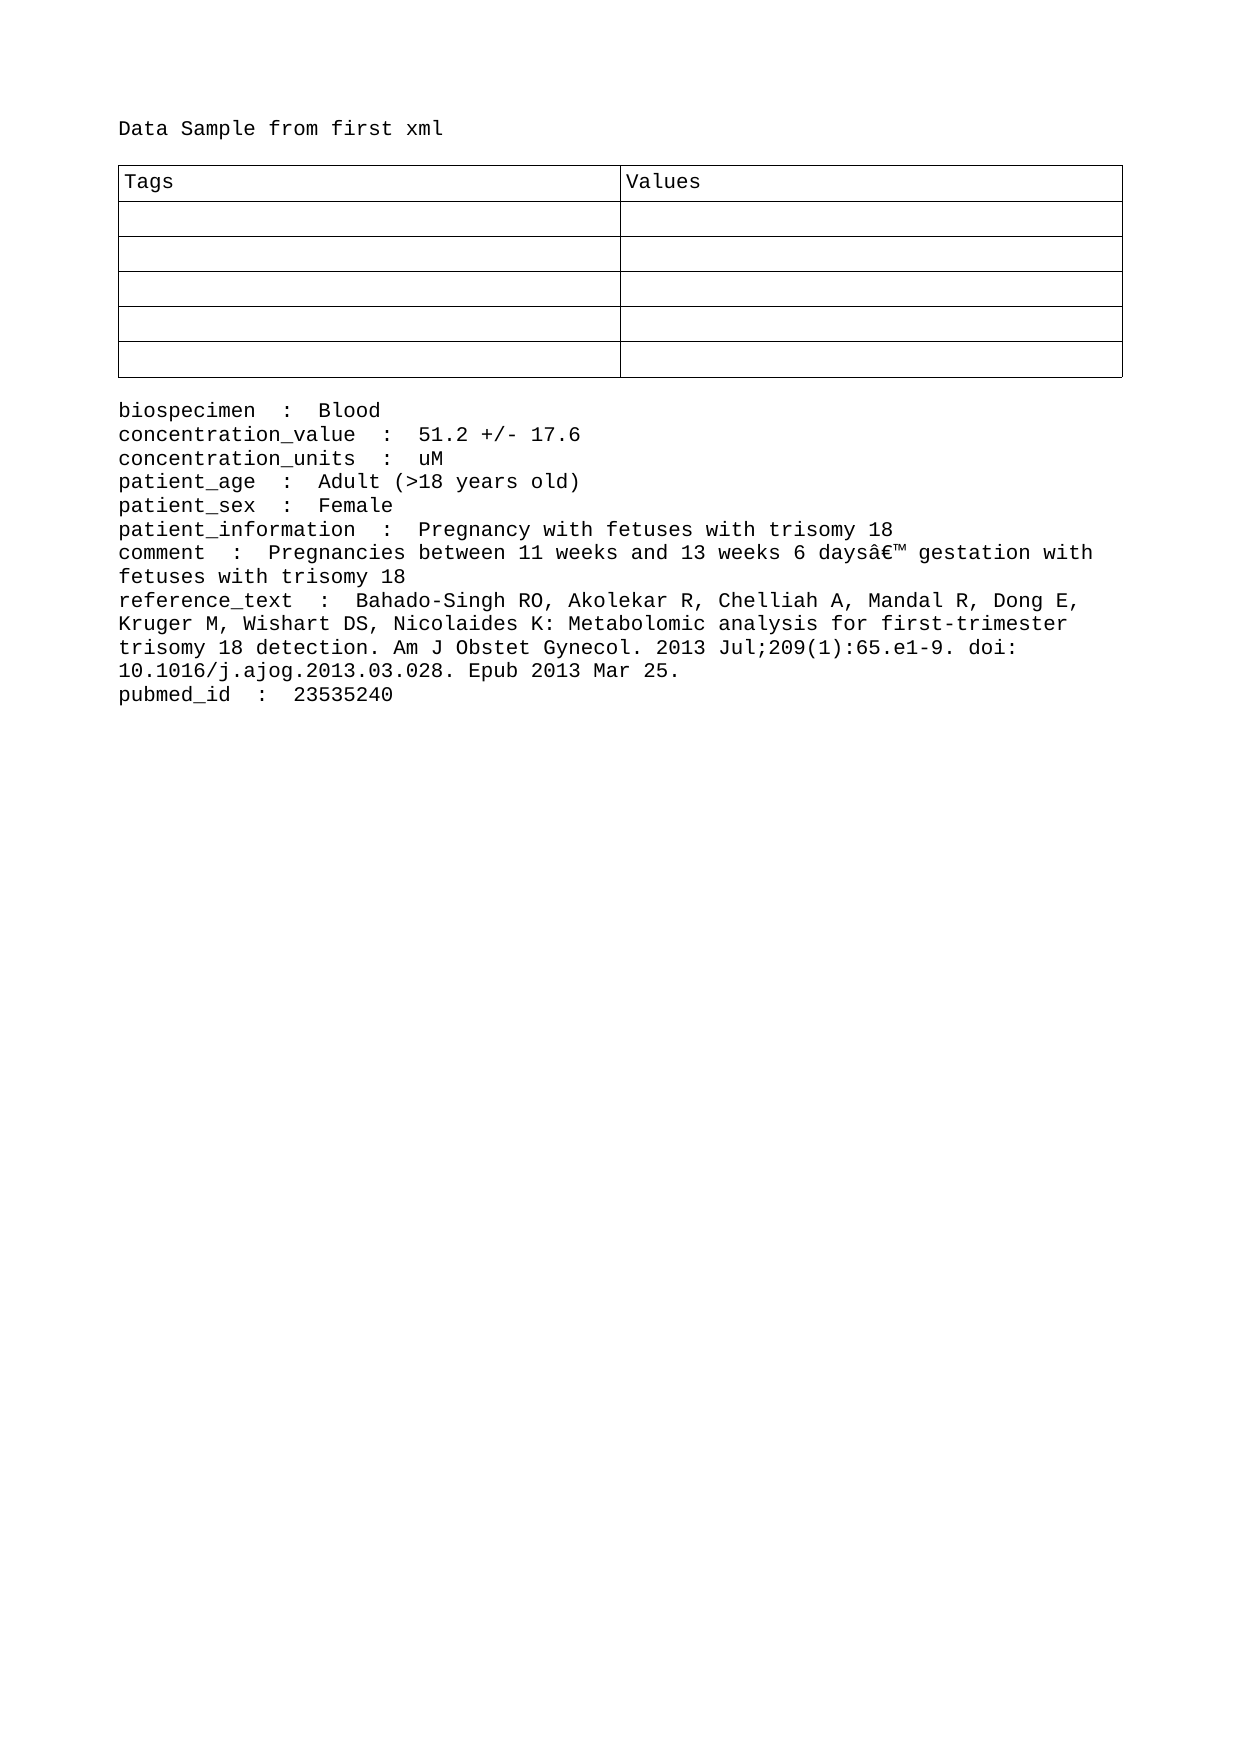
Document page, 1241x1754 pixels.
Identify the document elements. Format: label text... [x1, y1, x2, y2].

table_cell [621, 307, 1122, 341]
table_cell [621, 272, 1122, 306]
text patient_information : Pregnancy with fetuses with trisomy 18 [118, 519, 1122, 542]
table_cell [119, 202, 620, 236]
table_header Tags [119, 166, 620, 201]
table_cell [621, 237, 1122, 271]
text concentration_value : 51.2 +/- 17.6 [118, 424, 1122, 448]
table_cell [119, 342, 620, 377]
table_header Values [621, 166, 1122, 201]
text pubmed_id : 23535240 [118, 684, 1122, 708]
table_cell [119, 237, 620, 271]
text concentration_units : uM [118, 448, 1122, 471]
text patient_sex : Female [118, 495, 1122, 519]
table_cell [119, 272, 620, 306]
text patient_age : Adult (>18 years old) [118, 471, 1122, 495]
table_cell [119, 307, 620, 341]
text comment : Pregnancies between 11 weeks and 13 weeks 6 daysâ€™ gestation with fetuses with trisomy 18 [118, 542, 1122, 589]
text Data Sample from first xml [118, 118, 1122, 142]
text biospecimen : Blood [118, 400, 1122, 424]
table_cell [621, 342, 1122, 377]
table_cell [621, 202, 1122, 236]
text reference_text : Bahado-Singh RO, Akolekar R, Chelliah A, Mandal R, Dong E, Kruger M, Wishart DS, Nicolaides K: Metabolomic analysis for first-trimester trisomy 18 detection. Am J Obstet Gynecol. 2013 Jul;209(1):65.e1-9. doi: 10.1016/j.ajog.2013.03.028. Epub 2013 Mar 25. [118, 589, 1122, 684]
